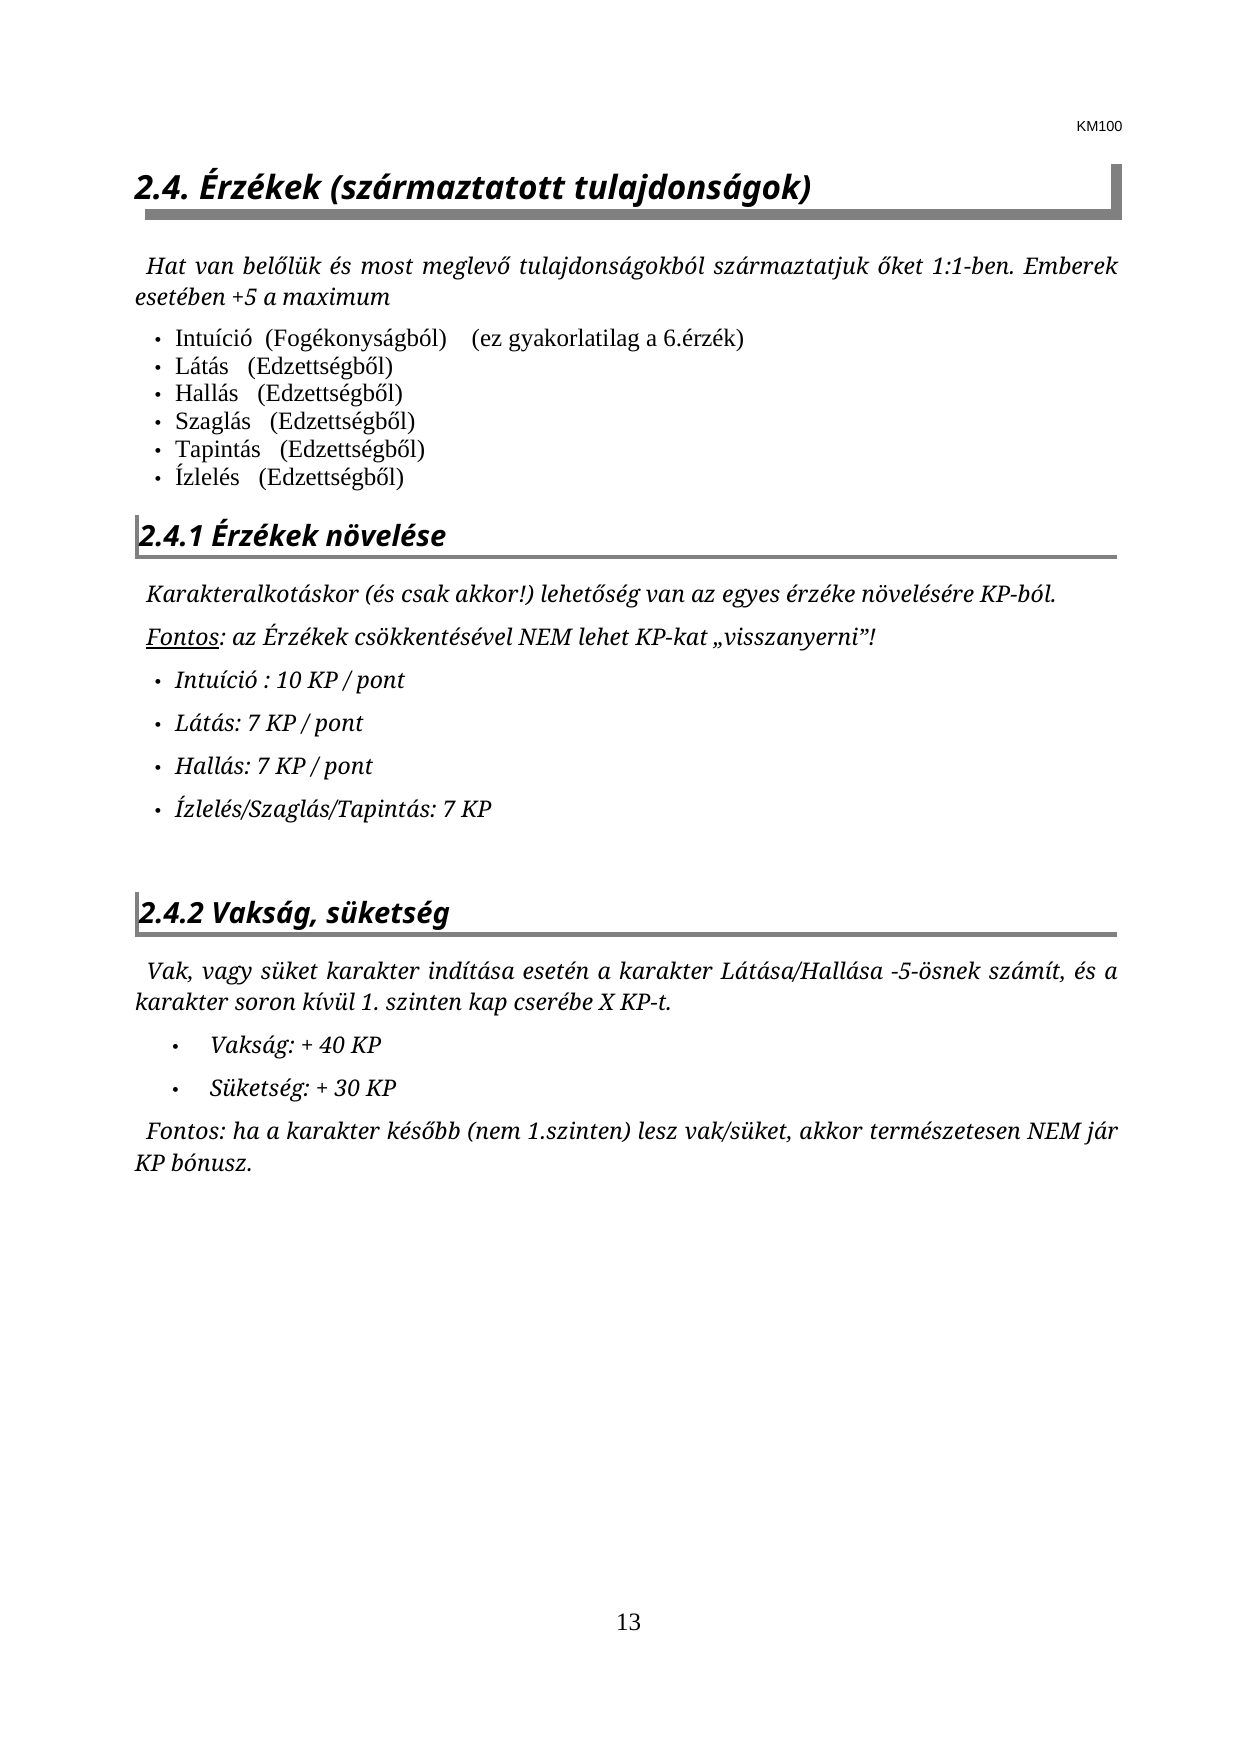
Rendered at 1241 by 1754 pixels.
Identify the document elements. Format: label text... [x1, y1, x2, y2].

subtitle Vakság, süketség [139, 892, 1122, 932]
text Fontos: ha a karakter később (nem 1.szinten) lesz vak/süket, akkor természetesen NEM jár KP bónusz. [134, 1115, 1122, 1178]
list Látás: 7 KP / pont [154, 707, 1122, 738]
list Szaglás (Edzettségből) [154, 407, 1122, 435]
list Hallás (Edzettségből) [154, 379, 1122, 407]
list Ízlelés/Szaglás/Tapintás: 7 KP [154, 793, 1122, 824]
list Ízlelés (Edzettségből) [154, 463, 1122, 490]
subtitle Érzékek növelése [139, 515, 1122, 555]
list Süketség: + 30 KP [172, 1072, 1122, 1103]
list Látás (Edzettségből) [154, 352, 1122, 379]
text Fontos: az Érzékek csökkentésével NEM lehet KP-kat „visszanyerni”! [134, 621, 1122, 652]
list Tapintás (Edzettségből) [154, 435, 1122, 463]
text Hat van belőlük és most meglevő tulajdonságokból származtatjuk őket 1:1-ben. Emberek esetében +5 a maximum [134, 250, 1122, 312]
list Vakság: + 40 KP [172, 1029, 1122, 1060]
list Intuíció (Fogékonyságból) (ez gyakorlatilag a 6.érzék) [154, 324, 1122, 352]
text Vak, vagy süket karakter indítása esetén a karakter Látása/Hallása -5-ösnek számít, és a karakter soron kívül 1. szinten kap cserébe X KP-t. [134, 955, 1122, 1017]
list Hallás: 7 KP / pont [154, 750, 1122, 781]
subtitle Érzékek (származtatott tulajdonságok) [134, 164, 1111, 209]
text Karakteralkotáskor (és csak akkor!) lehetőség van az egyes érzéke növelésére KP-ból. [134, 578, 1122, 609]
list Intuíció : 10 KP / pont [154, 664, 1122, 695]
